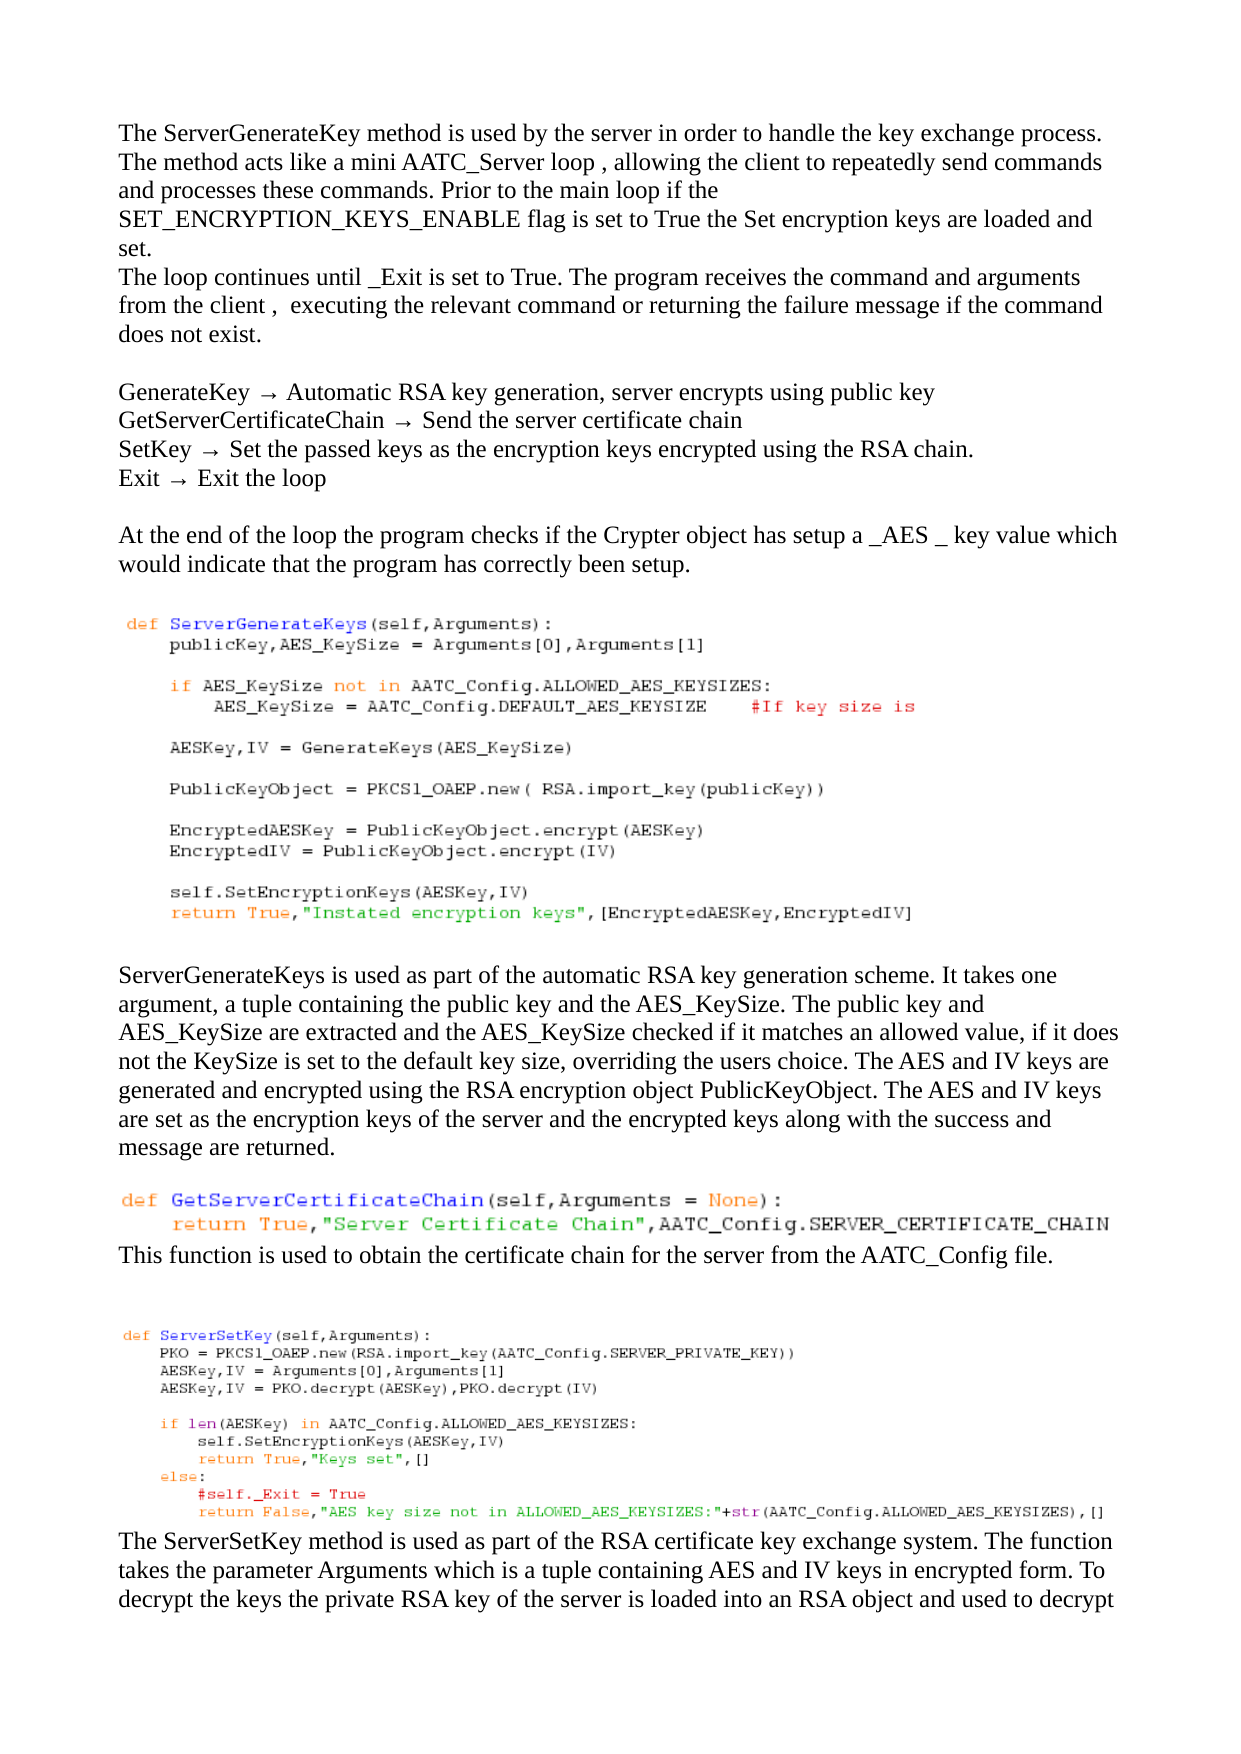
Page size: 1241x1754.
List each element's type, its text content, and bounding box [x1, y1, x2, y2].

text The ServerGenerateKey method is used by the server in order to handle the key exchange process. The method acts like a mini AATC_Server loop , allowing the client to repeatedly send commands and processes these commands. Prior to the main loop if the SET_ENCRYPTION_KEYS_ENABLE flag is set to True the Set encryption keys are loaded and set. [118, 118, 1122, 262]
text GenerateKey → Automatic RSA key generation, server encrypts using public key [118, 377, 1122, 406]
text SetKey → Set the passed keys as the encryption keys encrypted using the RSA chain. [118, 434, 1122, 463]
text The ServerSetKey method is used as part of the RSA certificate key exchange system. The function takes the parameter Arguments which is a tuple containing AES and IV keys in encrypted form. To decrypt the keys the private RSA key of the server is loaded into an RSA object and used to decrypt [118, 1527, 1122, 1612]
text GetServerCertificateChain → Send the server certificate chain [118, 406, 1122, 434]
picture [118, 606, 920, 932]
picture [118, 1190, 1122, 1240]
text Exit → Exit the loop [118, 463, 1122, 492]
text ServerGenerateKeys is used as part of the automatic RSA key generation scheme. It takes one argument, a tuple containing the public key and the AES_KeySize. The public key and AES_KeySize are extracted and the AES_KeySize checked if it matches an allowed value, if it does not the KeySize is set to the default key size, overriding the users choice. The AES and IV keys are generated and encrypted using the RSA encryption object PublicKeyObject. The AES and IV keys are set as the encryption keys of the server and the encrypted keys along with the success and message are returned. [118, 960, 1122, 1161]
text This function is used to obtain the certificate chain for the server from the AATC_Config file. [118, 1240, 1122, 1269]
picture [118, 1326, 1123, 1527]
text At the end of the loop the program checks if the Crypter object has setup a _AES _ key value which would indicate that the program has correctly been setup. [118, 521, 1122, 578]
text The loop continues until _Exit is set to True. The program receives the command and arguments from the client , executing the relevant command or returning the failure message if the command does not exist. [118, 262, 1122, 348]
